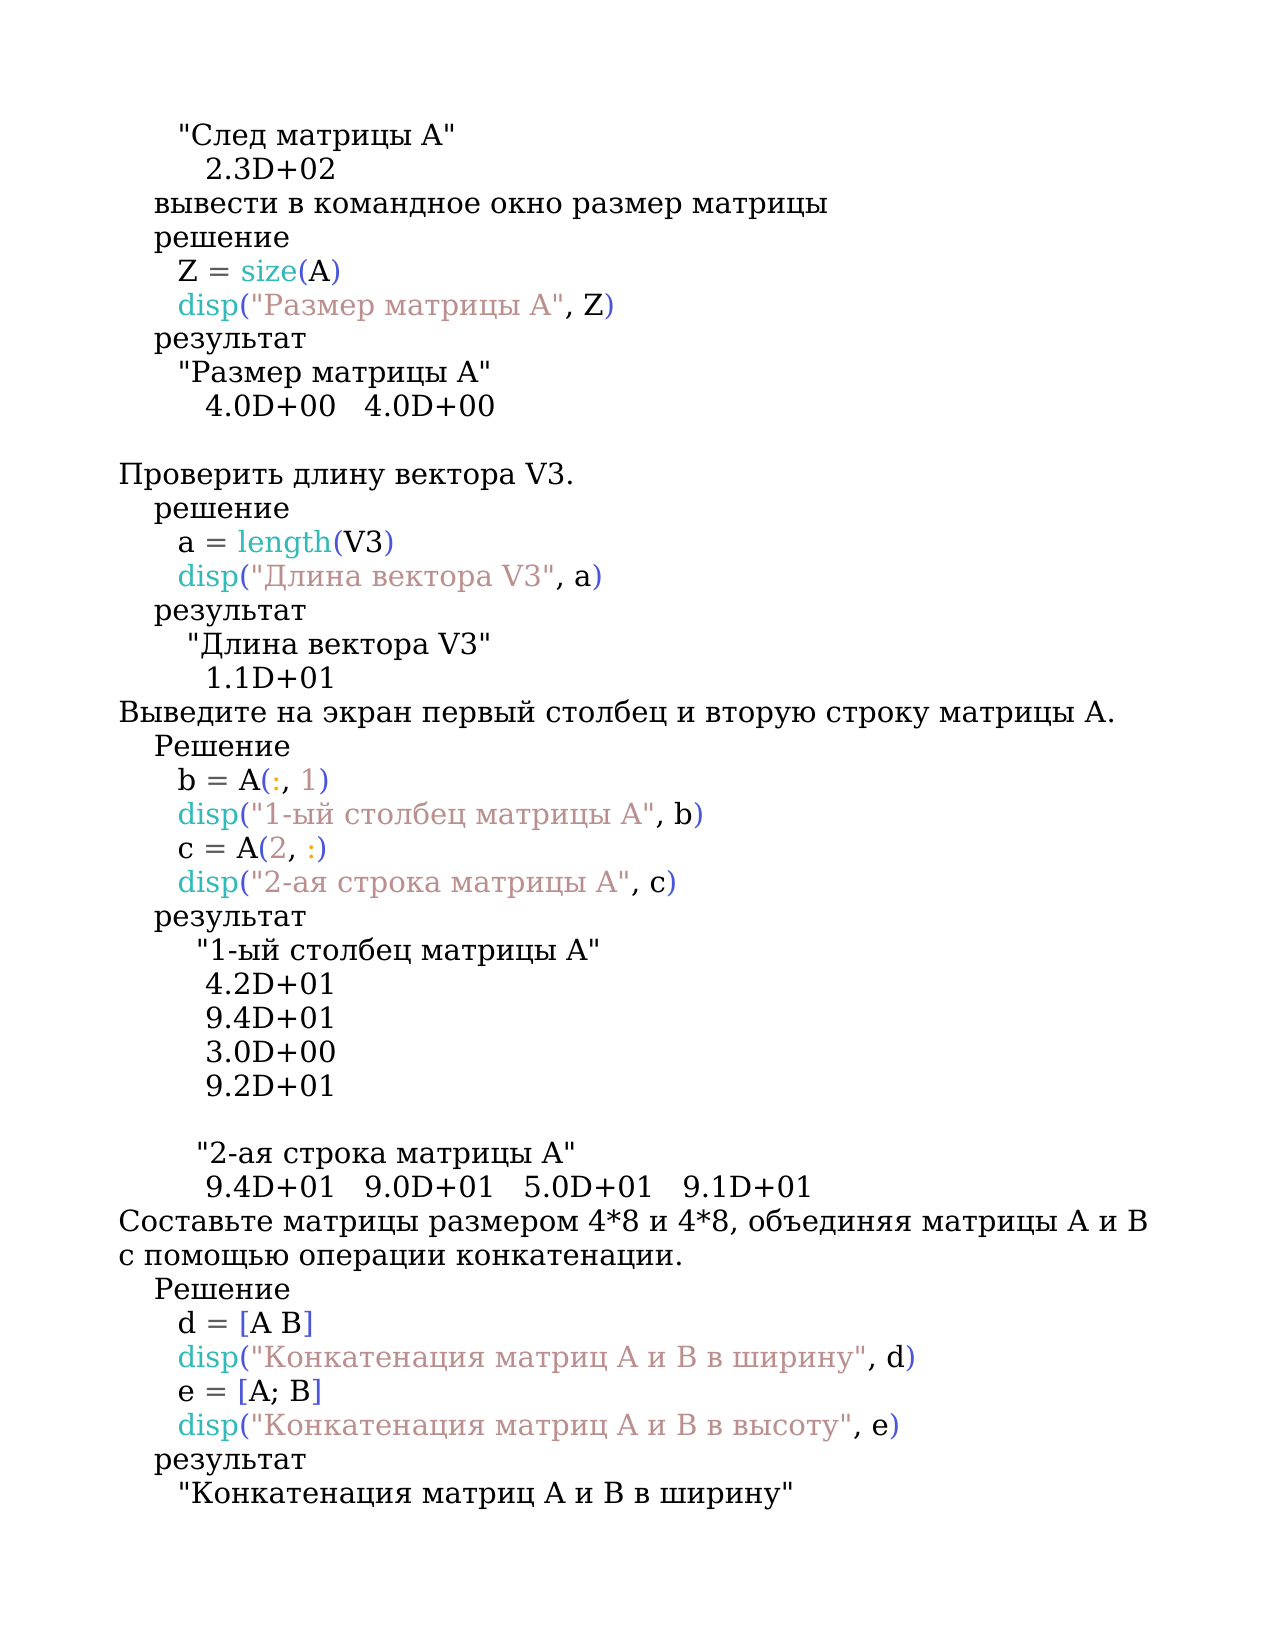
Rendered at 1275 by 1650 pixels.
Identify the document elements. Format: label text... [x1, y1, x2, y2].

text Z = size(A) [177, 254, 1157, 288]
text 9.4D+01 [177, 1001, 1157, 1035]
text disp("Длина вектора V3", a) [177, 559, 1157, 593]
text 3.0D+00 [177, 1035, 1157, 1069]
text Составьте матрицы размером 4*8 и 4*8, объединяя матрицы А и В с помощью операции конкатенации. [118, 1205, 1157, 1273]
text вывести в командное окно размер матрицы [153, 186, 1157, 220]
text "1-ый столбец матрицы A" [177, 933, 1157, 967]
text Решение [153, 729, 1157, 763]
text b = A(:, 1) [177, 763, 1157, 797]
text disp("2-ая строка матрицы A", c) [177, 865, 1157, 899]
text Проверить длину вектора V3. [118, 458, 1157, 492]
text 9.2D+01 [177, 1069, 1157, 1103]
text Выведите на экран первый столбец и вторую строку матрицы А. [118, 695, 1157, 729]
text результат [153, 1442, 1157, 1476]
text результат [153, 593, 1157, 627]
text "След матрицы A" [177, 118, 1157, 152]
text результат [153, 322, 1157, 356]
text d = [A B] [177, 1307, 1157, 1341]
text "Длина вектора V3" [177, 627, 1157, 661]
text 2.3D+02 [177, 152, 1157, 186]
text 4.0D+00 4.0D+00 [177, 390, 1157, 424]
text c = A(2, :) [177, 831, 1157, 865]
text "2-ая строка матрицы A" [177, 1137, 1157, 1171]
text e = [A; B] [177, 1374, 1157, 1408]
text 9.4D+01 9.0D+01 5.0D+01 9.1D+01 [177, 1171, 1157, 1205]
text disp("1-ый столбец матрицы A", b) [177, 797, 1157, 831]
text disp("Конкатенация матриц A и B в высоту", e) [177, 1408, 1157, 1442]
text a = length(V3) [177, 526, 1157, 559]
text решение [153, 492, 1157, 526]
text 1.1D+01 [177, 661, 1157, 695]
text Решение [153, 1273, 1157, 1307]
text 4.2D+01 [177, 967, 1157, 1001]
text disp("Размер матрицы A", Z) [177, 288, 1157, 322]
text "Размер матрицы A" [177, 356, 1157, 390]
text disp("Конкатенация матриц A и B в ширину", d) [177, 1341, 1157, 1374]
text решение [153, 220, 1157, 254]
text результат [153, 899, 1157, 933]
text "Конкатенация матриц A и B в ширину" [177, 1476, 1157, 1510]
